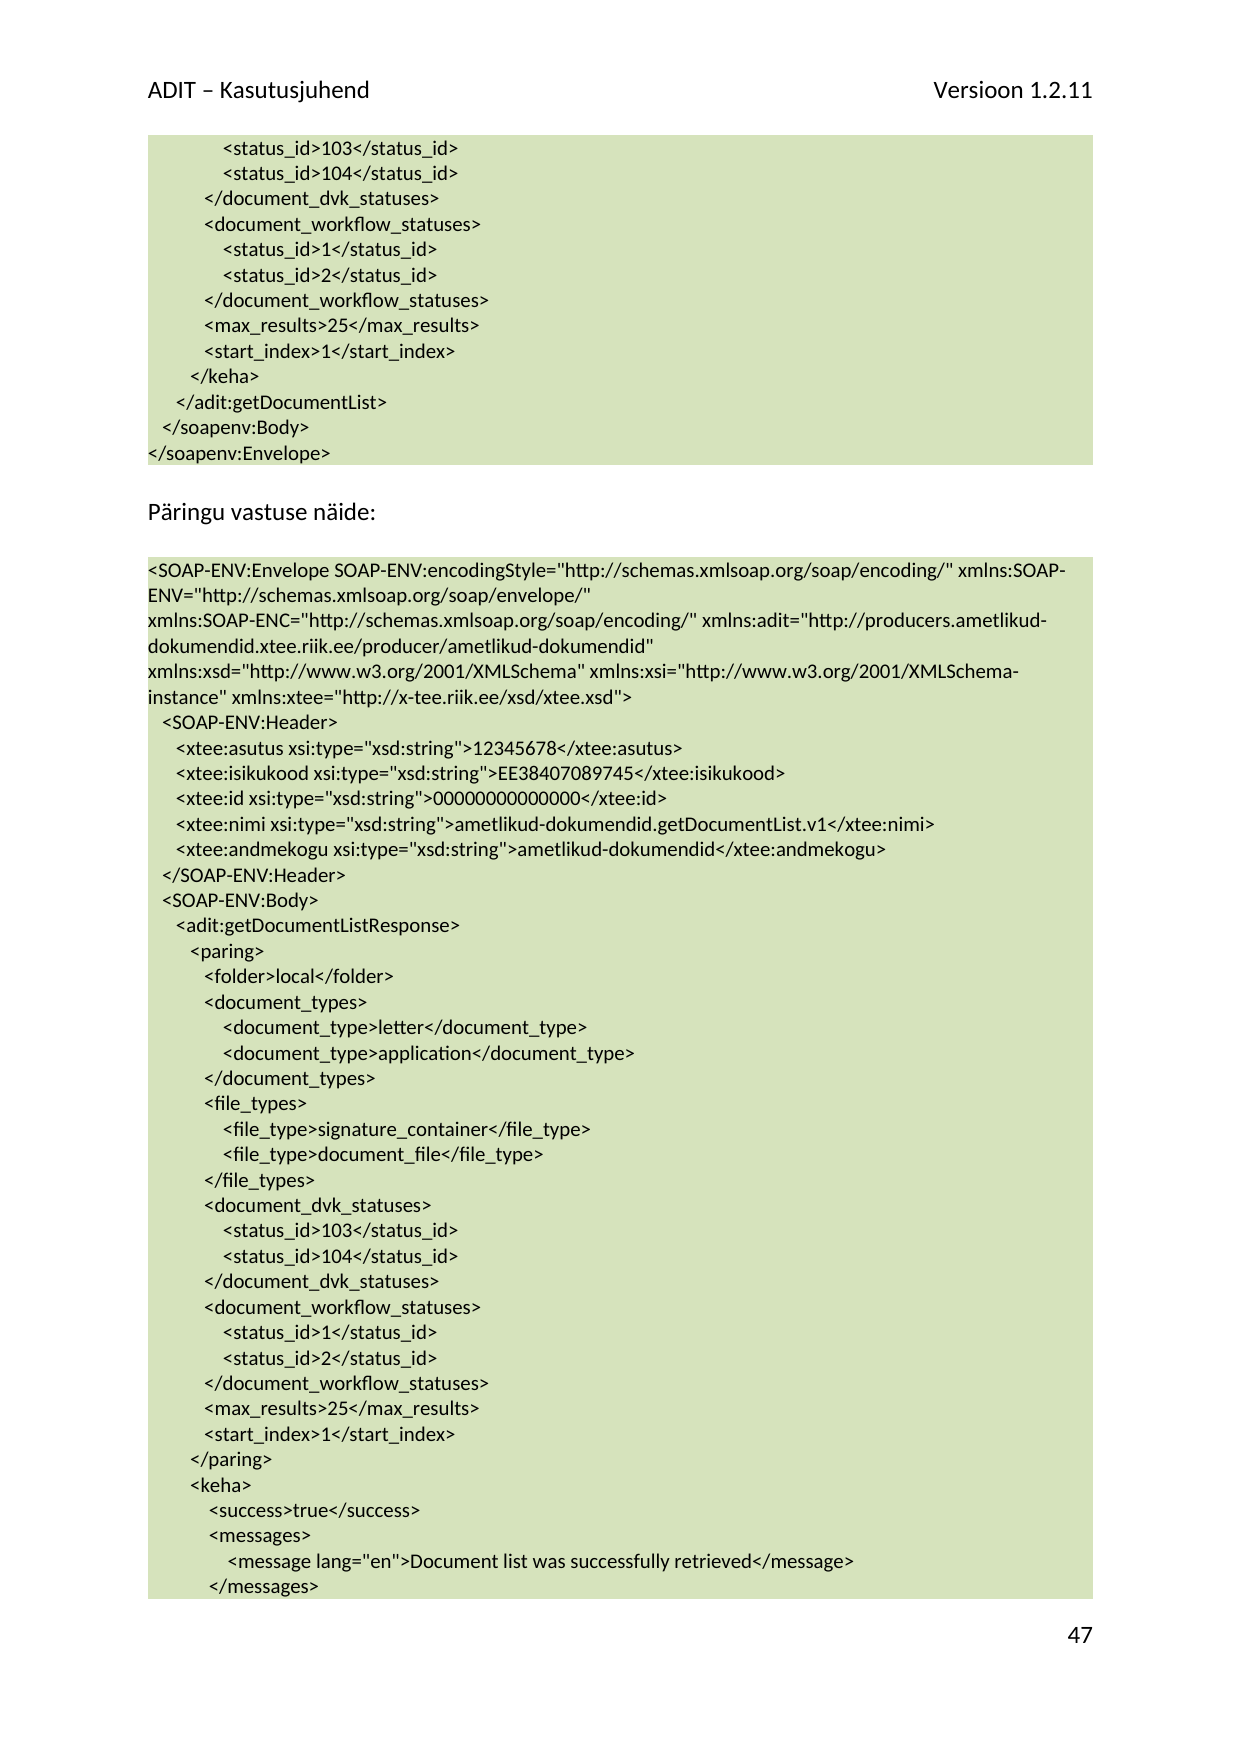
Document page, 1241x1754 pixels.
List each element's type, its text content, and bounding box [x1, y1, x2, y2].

text </file_types> [148, 1167, 1093, 1192]
text <status_id>2</status_id> [148, 262, 1093, 287]
text <status_id>1</status_id> [148, 1319, 1093, 1345]
text Päringu vastuse näide: [148, 496, 1093, 526]
text </keha> [148, 363, 1093, 389]
text <file_type>document_file</file_type> [148, 1141, 1093, 1167]
text <file_types> [148, 1091, 1093, 1116]
text <xtee:id xsi:type="xsd:string">00000000000000</xtee:id> [148, 786, 1093, 811]
text </adit:getDocumentList> [148, 389, 1093, 414]
text <SOAP-ENV:Body> [148, 887, 1093, 913]
text <message lang="en">Document list was successfully retrieved</message> [148, 1548, 1093, 1573]
text <max_results>25</max_results> [148, 313, 1093, 338]
text <start_index>1</start_index> [148, 1421, 1093, 1446]
text <status_id>2</status_id> [148, 1345, 1093, 1370]
text </paring> [148, 1446, 1093, 1472]
text </soapenv:Body> [148, 414, 1093, 440]
text <SOAP-ENV:Envelope SOAP-ENV:encodingStyle="http://schemas.xmlsoap.org/soap/encoding/" xmlns:SOAP-ENV="http://schemas.xmlsoap.org/soap/envelope/" xmlns:SOAP-ENC="http://schemas.xmlsoap.org/soap/encoding/" xmlns:adit="http://producers.ametlikud-dokumendid.xtee.riik.ee/producer/ametlikud-dokumendid" xmlns:xsd="http://www.w3.org/2001/XMLSchema" xmlns:xsi="http://www.w3.org/2001/XMLSchema-instance" xmlns:xtee="http://x-tee.riik.ee/xsd/xtee.xsd"> [148, 557, 1093, 709]
text <xtee:andmekogu xsi:type="xsd:string">ametlikud-dokumendid</xtee:andmekogu> [148, 836, 1093, 862]
text <document_type>application</document_type> [148, 1040, 1093, 1065]
text <xtee:isikukood xsi:type="xsd:string">EE38407089745</xtee:isikukood> [148, 760, 1093, 786]
text <adit:getDocumentListResponse> [148, 913, 1093, 938]
text <document_dvk_statuses> [148, 1192, 1093, 1218]
text <status_id>103</status_id> [148, 1218, 1093, 1243]
text <status_id>104</status_id> [148, 1243, 1093, 1268]
text </document_types> [148, 1065, 1093, 1091]
text <document_types> [148, 989, 1093, 1014]
text </SOAP-ENV:Header> [148, 862, 1093, 887]
text </soapenv:Envelope> [148, 440, 1093, 465]
text </document_dvk_statuses> [148, 186, 1093, 211]
text <file_type>signature_container</file_type> [148, 1116, 1093, 1141]
text <success>true</success> [148, 1497, 1093, 1523]
text <xtee:asutus xsi:type="xsd:string">12345678</xtee:asutus> [148, 735, 1093, 760]
text <document_type>letter</document_type> [148, 1014, 1093, 1040]
text <status_id>103</status_id> [148, 135, 1093, 160]
text </messages> [148, 1573, 1093, 1599]
text <status_id>1</status_id> [148, 236, 1093, 262]
text <document_workflow_statuses> [148, 211, 1093, 236]
text </document_workflow_statuses> [148, 1370, 1093, 1396]
text <max_results>25</max_results> [148, 1396, 1093, 1421]
text <keha> [148, 1472, 1093, 1497]
text <xtee:nimi xsi:type="xsd:string">ametlikud-dokumendid.getDocumentList.v1</xtee:nimi> [148, 811, 1093, 836]
text <folder>local</folder> [148, 963, 1093, 989]
text </document_workflow_statuses> [148, 287, 1093, 313]
text <paring> [148, 938, 1093, 963]
text <status_id>104</status_id> [148, 160, 1093, 186]
text <SOAP-ENV:Header> [148, 709, 1093, 735]
text <messages> [148, 1523, 1093, 1548]
text </document_dvk_statuses> [148, 1268, 1093, 1294]
text <document_workflow_statuses> [148, 1294, 1093, 1319]
text <start_index>1</start_index> [148, 338, 1093, 363]
